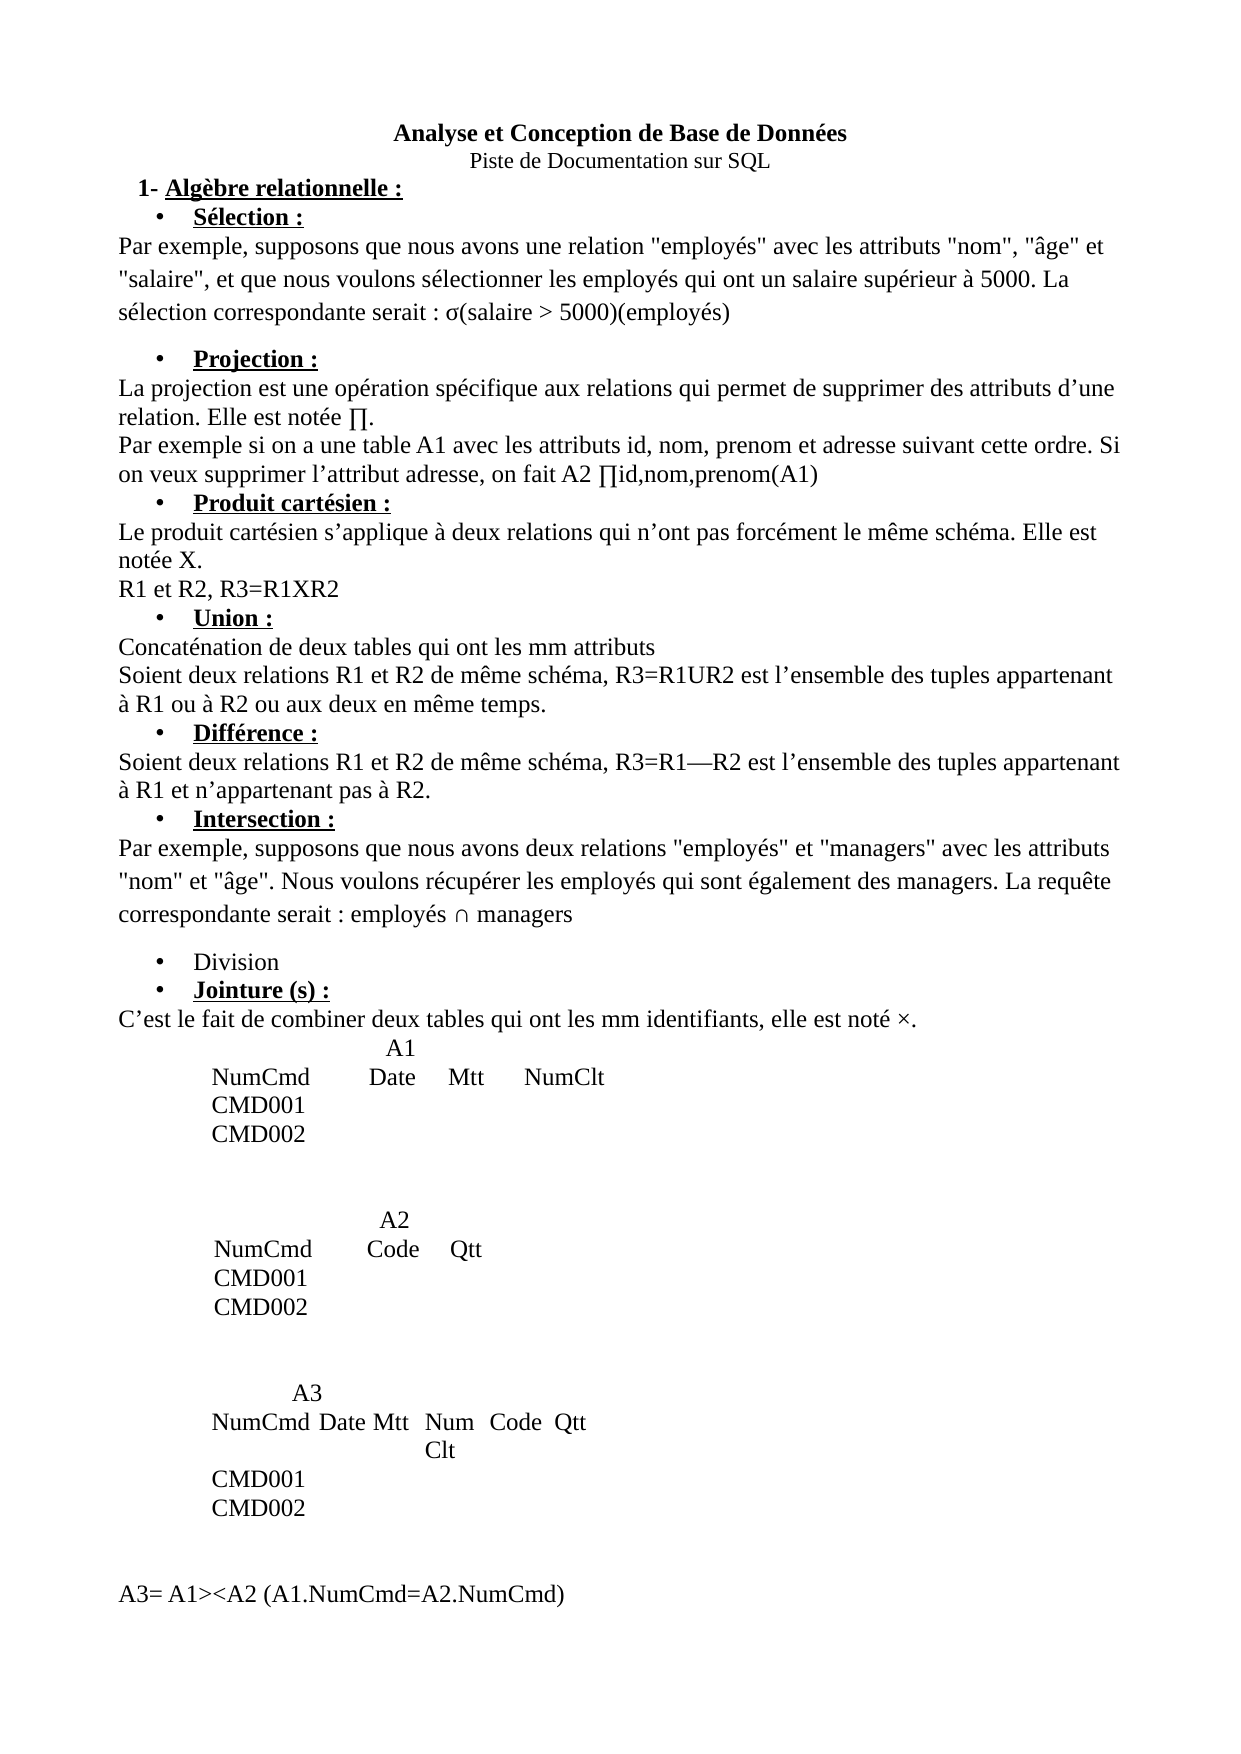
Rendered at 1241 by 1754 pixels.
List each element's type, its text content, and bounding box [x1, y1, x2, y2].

table_cell [425, 1464, 489, 1493]
table_cell CMD002 [211, 1493, 319, 1522]
table_cell CMD002 [214, 1292, 367, 1321]
table_header Code [489, 1407, 554, 1464]
table_cell [524, 1148, 619, 1177]
table_cell [425, 1493, 489, 1522]
table_cell [448, 1091, 524, 1119]
table_cell CMD001 [211, 1464, 319, 1493]
table_cell CMD002 [211, 1119, 369, 1148]
table_cell [554, 1522, 619, 1551]
table_cell [524, 1119, 619, 1148]
list Projection : [156, 344, 1122, 373]
text La projection est une opération spécifique aux relations qui permet de supprimer des attributs d’une relation. Elle est notée ∏. [118, 373, 1122, 431]
table_header Qtt [554, 1407, 619, 1464]
text Concaténation de deux tables qui ont les mm attributs [118, 632, 1122, 661]
list Division [156, 947, 1122, 976]
text A3 [118, 1378, 1122, 1407]
table_cell [554, 1493, 619, 1522]
table_cell [448, 1148, 524, 1177]
table_cell [319, 1464, 373, 1493]
list Produit cartésien : [156, 488, 1122, 517]
table_cell [450, 1321, 526, 1349]
table_cell [450, 1292, 526, 1321]
list Sélection : [156, 202, 1122, 231]
table_cell [373, 1522, 424, 1551]
table_header NumCmd [211, 1407, 319, 1464]
text R1 et R2, R3=R1XR2 [118, 574, 1122, 603]
text Par exemple si on a une table A1 avec les attributs id, nom, prenom et adresse suivant cette ordre. Si on veux supprimer l’attribut adresse, on fait A2 ∏id,nom,prenom(A1) [118, 431, 1122, 488]
text Le produit cartésien s’applique à deux relations qui n’ont pas forcément le même schéma. Elle est notée X. [118, 517, 1122, 574]
text Soient deux relations R1 et R2 de même schéma, R3=R1UR2 est l’ensemble des tuples appartenant à R1 ou à R2 ou aux deux en même temps. [118, 661, 1122, 718]
text A2 [118, 1206, 1122, 1234]
text Par exemple, supposons que nous avons deux relations "employés" et "managers" avec les attributs "nom" et "âge". Nous voulons récupérer les employés qui sont également des managers. La requête correspondante serait : employés ∩ managers [118, 833, 1122, 928]
table_cell [319, 1493, 373, 1522]
text A3= A1><A2 (A1.NumCmd=A2.NumCmd) [118, 1579, 1122, 1608]
table_cell [554, 1464, 619, 1493]
table_header NumCmd [211, 1062, 369, 1091]
table_cell [369, 1119, 448, 1148]
table_cell [373, 1464, 424, 1493]
table_header Date [369, 1062, 448, 1091]
table_cell [524, 1091, 619, 1119]
table_cell [367, 1292, 450, 1321]
list Intersection : [156, 804, 1122, 833]
table_cell CMD001 [214, 1263, 367, 1292]
table_header Mtt [448, 1062, 524, 1091]
table_header Mtt [373, 1407, 424, 1464]
table_cell [373, 1493, 424, 1522]
text A1 [118, 1033, 1122, 1062]
table_header NumClt [524, 1062, 619, 1091]
text Soient deux relations R1 et R2 de même schéma, R3=R1―R2 est l’ensemble des tuples appartenant à R1 et n’appartenant pas à R2. [118, 747, 1122, 804]
table_cell [489, 1493, 554, 1522]
list Union : [156, 603, 1122, 632]
table_header NumClt [425, 1407, 489, 1464]
table_header Code [367, 1234, 450, 1263]
text C’est le fait de combiner deux tables qui ont les mm identifiants, elle est noté ×. [118, 1004, 1122, 1033]
table_cell [489, 1522, 554, 1551]
list Jointure (s) : [156, 976, 1122, 1004]
table_cell [367, 1321, 450, 1349]
table_cell [450, 1263, 526, 1292]
table_cell [369, 1091, 448, 1119]
table_cell [367, 1263, 450, 1292]
table_cell [211, 1148, 369, 1177]
table_header Date [319, 1407, 373, 1464]
table_cell [489, 1464, 554, 1493]
table_cell [211, 1522, 319, 1551]
text 1- Algèbre relationnelle : [118, 173, 1122, 202]
table_cell [425, 1522, 489, 1551]
table_cell CMD001 [211, 1091, 369, 1119]
table_cell [319, 1522, 373, 1551]
list Différence : [156, 718, 1122, 747]
text Piste de Documentation sur SQL [118, 147, 1122, 173]
table_cell [448, 1119, 524, 1148]
text Par exemple, supposons que nous avons une relation "employés" avec les attributs "nom", "âge" et "salaire", et que nous voulons sélectionner les employés qui ont un salaire supérieur à 5000. La sélection correspondante serait : σ(salaire > 5000)(employés) [118, 231, 1122, 326]
text Analyse et Conception de Base de Données [118, 118, 1122, 147]
table_cell [369, 1148, 448, 1177]
table_header Qtt [450, 1234, 526, 1263]
table_header NumCmd [214, 1234, 367, 1263]
table_cell [214, 1321, 367, 1349]
